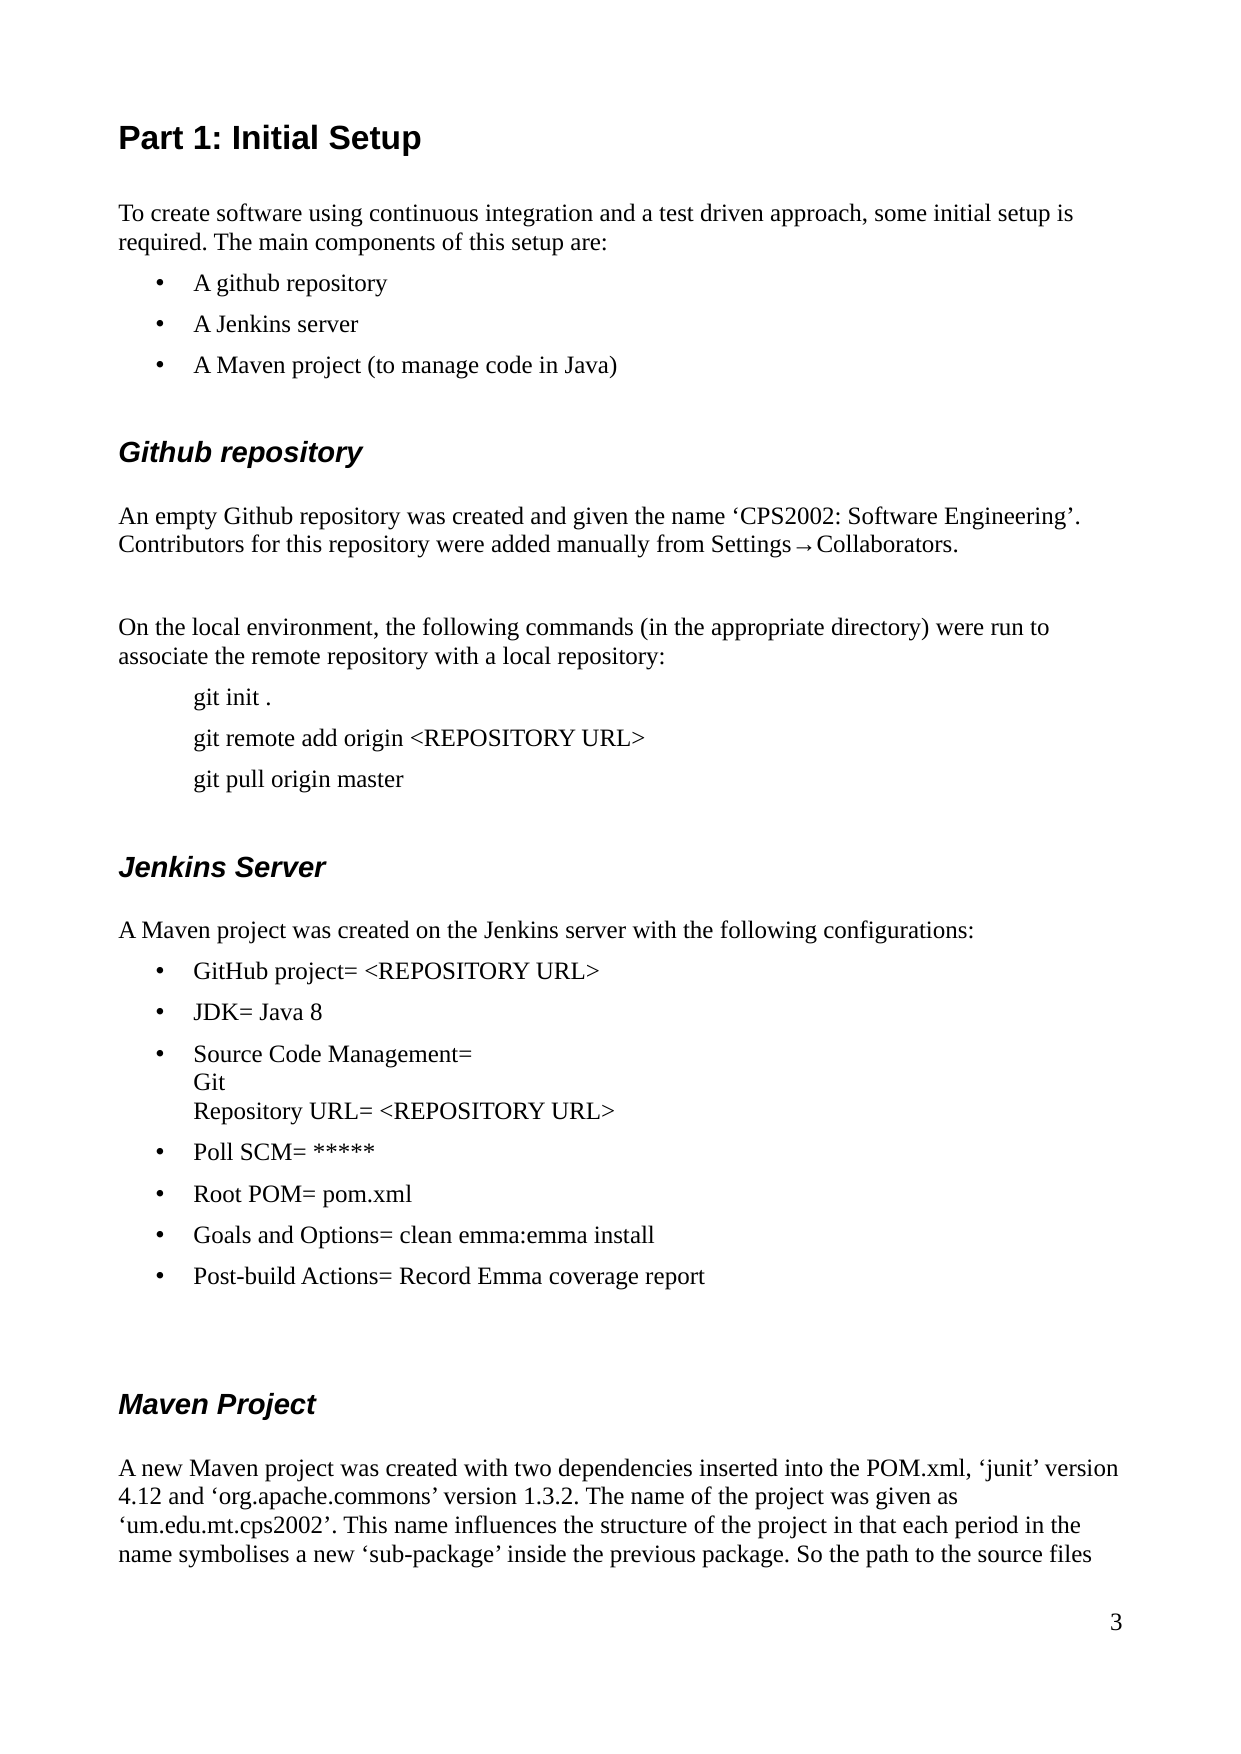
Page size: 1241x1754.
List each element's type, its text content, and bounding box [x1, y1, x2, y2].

list A Jenkins server [156, 309, 1122, 338]
list A Maven project (to manage code in Java) [156, 351, 1122, 379]
list Root POM= pom.xml [156, 1179, 1122, 1207]
text To create software using continuous integration and a test driven approach, some initial setup is required. The main components of this setup are: [118, 198, 1122, 256]
subtitle Jenkins Server [118, 849, 1122, 883]
text An empty Github repository was created and given the name ‘CPS2002: Software Engineering’. Contributors for this repository were added manually from Settings→Collaborators. [118, 501, 1122, 558]
list Post-build Actions= Record Emma coverage report [156, 1261, 1122, 1290]
list GitHub project= <REPOSITORY URL> [156, 956, 1122, 985]
subtitle Maven Project [118, 1387, 1122, 1421]
text On the local environment, the following commands (in the appropriate directory) were run to associate the remote repository with a local repository: [118, 612, 1122, 669]
list JDK= Java 8 [156, 997, 1122, 1026]
text git remote add origin <REPOSITORY URL> [118, 723, 1122, 752]
text git init . [118, 682, 1122, 711]
list Source Code Management= Git Repository URL= <REPOSITORY URL> [156, 1039, 1122, 1125]
list A github repository [156, 268, 1122, 297]
text A Maven project was created on the Jenkins server with the following configurations: [118, 915, 1122, 944]
text A new Maven project was created with two dependencies inserted into the POM.xml, ‘junit’ version 4.12 and ‘org.apache.commons’ version 1.3.2. The name of the project was given as ‘um.edu.mt.cps2002’. This name influences the structure of the project in that each period in the name symbolises a new ‘sub-package’ inside the previous package. So the path to the source files [118, 1453, 1122, 1568]
list Goals and Options= clean emma:emma install [156, 1220, 1122, 1249]
subtitle Part 1: Initial Setup [118, 118, 1122, 157]
subtitle Github repository [118, 436, 1122, 469]
list Poll SCM= ***** [156, 1137, 1122, 1166]
text git pull origin master [118, 764, 1122, 793]
